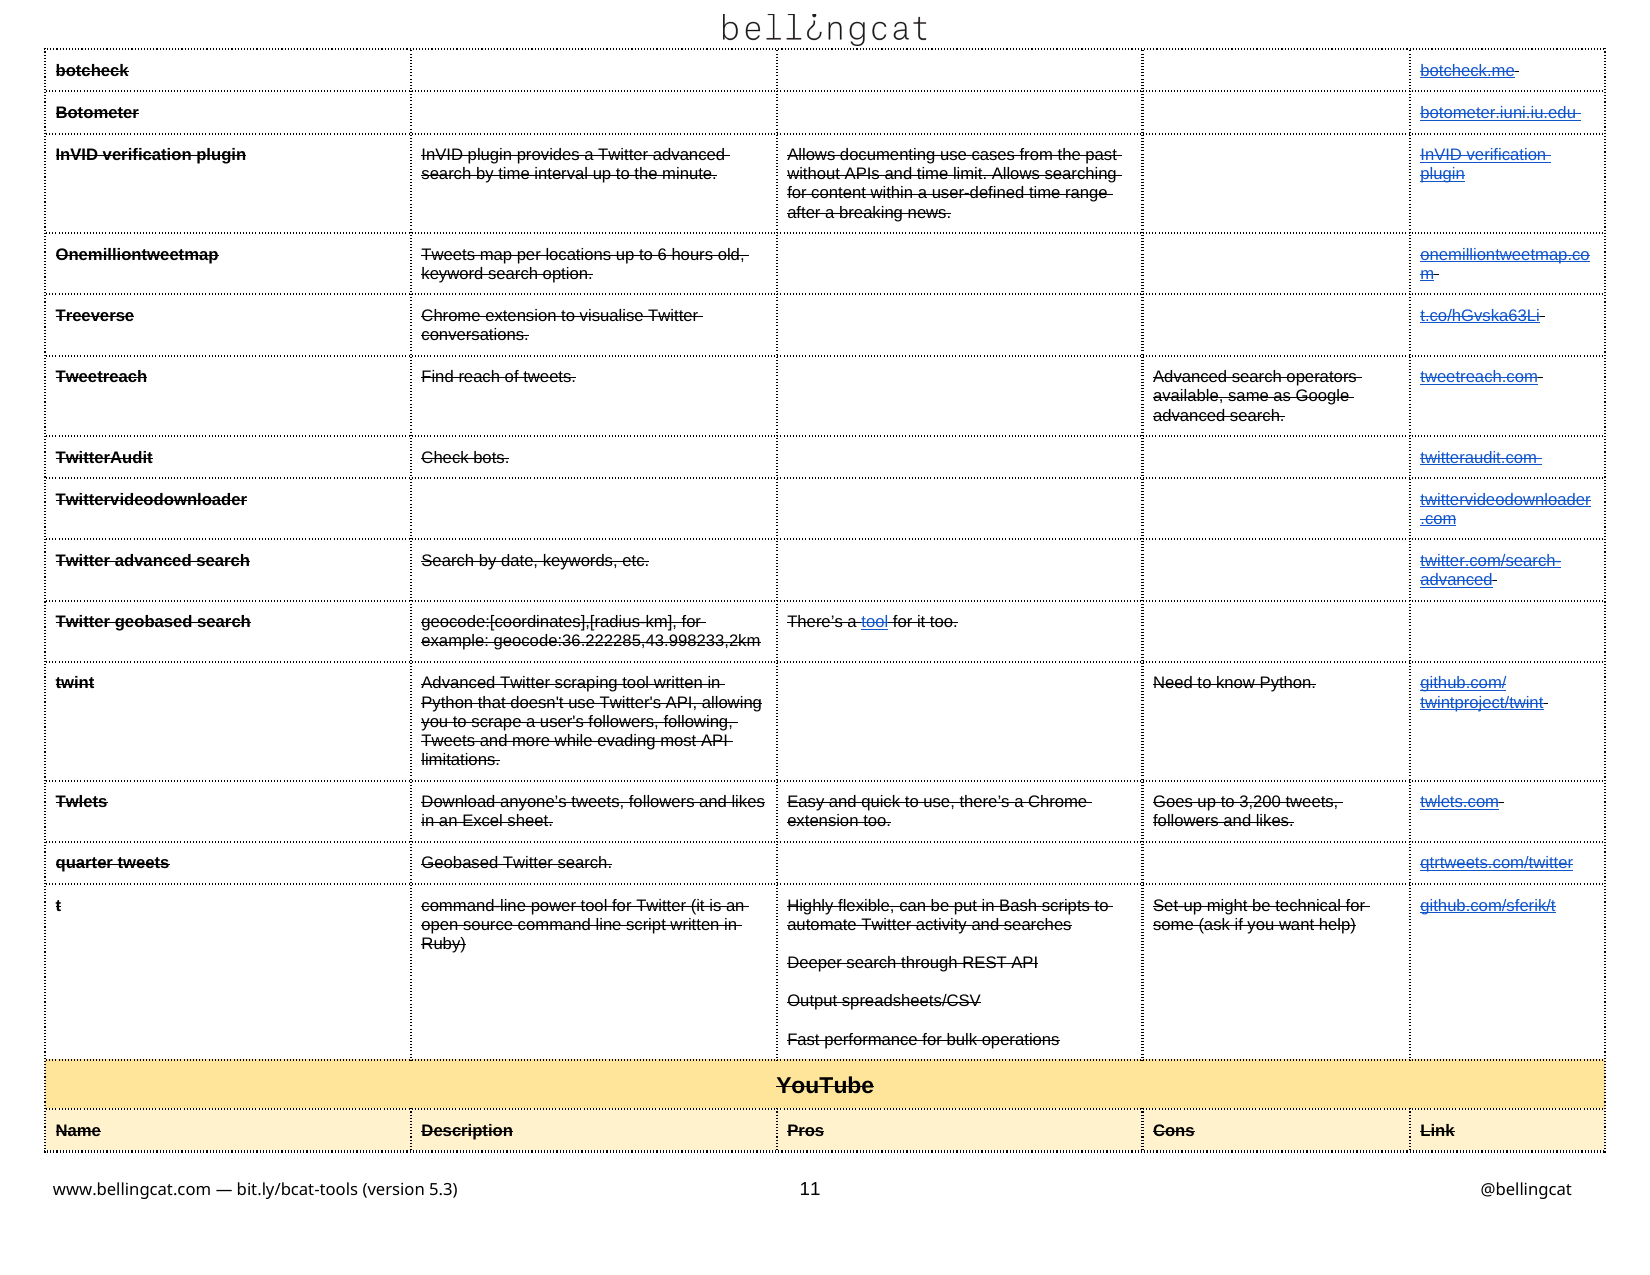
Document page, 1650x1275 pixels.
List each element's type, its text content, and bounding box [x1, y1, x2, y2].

table_cell Name [45, 1108, 411, 1150]
table_cell botcheck.me [1410, 48, 1605, 90]
table_cell Twitter advanced search [45, 538, 411, 599]
table_cell Tweets map per locations up to 6 hours old, keyword search option. [411, 232, 777, 293]
table_cell InVID plugin provides a Twitter advanced search by time interval up to the minute. [411, 132, 777, 232]
table_cell [1143, 477, 1410, 538]
table_cell [777, 90, 1142, 132]
table_cell Goes up to 3,200 tweets, followers and likes. [1143, 780, 1410, 841]
table_cell Find reach of tweets. [411, 355, 777, 435]
table_cell Cons [1143, 1108, 1410, 1150]
table_cell Treeverse [45, 293, 411, 354]
table_cell [777, 841, 1142, 883]
table_cell Tweetreach [45, 355, 411, 435]
table_cell botcheck [45, 48, 411, 90]
table_cell [1143, 293, 1410, 354]
table_cell Link [1410, 1108, 1605, 1150]
table_cell Description [411, 1108, 777, 1150]
table_cell Pros [777, 1108, 1142, 1150]
table_cell Advanced search operators available, same as Google advanced search. [1143, 355, 1410, 435]
table_cell [1143, 132, 1410, 232]
table_cell [777, 538, 1142, 599]
table_cell [777, 232, 1142, 293]
table_cell [411, 48, 777, 90]
table_cell [411, 90, 777, 132]
table_cell t [45, 883, 411, 1059]
table_cell [1143, 435, 1410, 477]
table_cell Chrome extension to visualise Twitter conversations. [411, 293, 777, 354]
table_cell Advanced Twitter scraping tool written in Python that doesn't use Twitter's API, allowing you to scrape a user's followers, following, Tweets and more while evading most API limitations. [411, 661, 777, 779]
table_cell Onemilliontweetmap [45, 232, 411, 293]
table_cell [777, 48, 1142, 90]
table_cell qtrtweets.com/twitter [1410, 841, 1605, 883]
table_cell twitteraudit.com [1410, 435, 1605, 477]
table_cell Botometer [45, 90, 411, 132]
table_cell Set-up might be technical for some (ask if you want help) [1143, 883, 1410, 1059]
table_cell InVID verification plugin [1410, 132, 1605, 232]
table_cell There’s a tool for it too. [777, 600, 1142, 661]
table_cell geocode:[coordinates],[radius-km], for example: geocode:36.222285,43.998233,2km [411, 600, 777, 661]
table_cell [777, 293, 1142, 354]
table_cell Easy and quick to use, there’s a Chrome extension too. [777, 780, 1142, 841]
table_cell Search by date, keywords, etc. [411, 538, 777, 599]
table_cell [1143, 841, 1410, 883]
table_cell TwitterAudit [45, 435, 411, 477]
table_cell Twlets [45, 780, 411, 841]
table_cell [1410, 600, 1605, 661]
table_cell YouTube [45, 1059, 1605, 1108]
table_cell Check bots. [411, 435, 777, 477]
table_cell [1143, 600, 1410, 661]
table_cell tweetreach.com [1410, 355, 1605, 435]
table_cell twitter.com/search-advanced [1410, 538, 1605, 599]
table_cell Twitter geobased search [45, 600, 411, 661]
table_cell onemilliontweetmap.com [1410, 232, 1605, 293]
picture [723, 14, 927, 46]
table_cell twlets.com [1410, 780, 1605, 841]
table_cell github.com/sferik/t [1410, 883, 1605, 1059]
table_cell quarter tweets [45, 841, 411, 883]
table_cell Need to know Python. [1143, 661, 1410, 779]
table_cell InVID verification plugin [45, 132, 411, 232]
table_cell twint [45, 661, 411, 779]
table_cell Geobased Twitter search. [411, 841, 777, 883]
table_cell Allows documenting use cases from the past without APIs and time limit. Allows searching for content within a user-defined time range after a breaking news. [777, 132, 1142, 232]
table_cell command-line power tool for Twitter (it is an open source command line script written in Ruby) [411, 883, 777, 1059]
table_cell botometer.iuni.iu.edu [1410, 90, 1605, 132]
table_cell [777, 355, 1142, 435]
table_cell [1143, 48, 1410, 90]
table_cell [777, 477, 1142, 538]
table_cell Download anyone’s tweets, followers and likes in an Excel sheet. [411, 780, 777, 841]
table_cell [411, 477, 777, 538]
table_cell [777, 661, 1142, 779]
table_cell Highly flexible, can be put in Bash scripts to automate Twitter activity and searches Deeper search through REST API Output spreadsheets/CSV Fast performance for bulk operations [777, 883, 1142, 1059]
table_cell Twittervideodownloader [45, 477, 411, 538]
table_cell twittervideodownloader.com [1410, 477, 1605, 538]
table_cell github.com/twintproject/twint [1410, 661, 1605, 779]
table_cell t.co/hGvska63Li [1410, 293, 1605, 354]
table_cell [777, 435, 1142, 477]
table_cell [1143, 538, 1410, 599]
table_cell [1143, 232, 1410, 293]
table_cell [1143, 90, 1410, 132]
